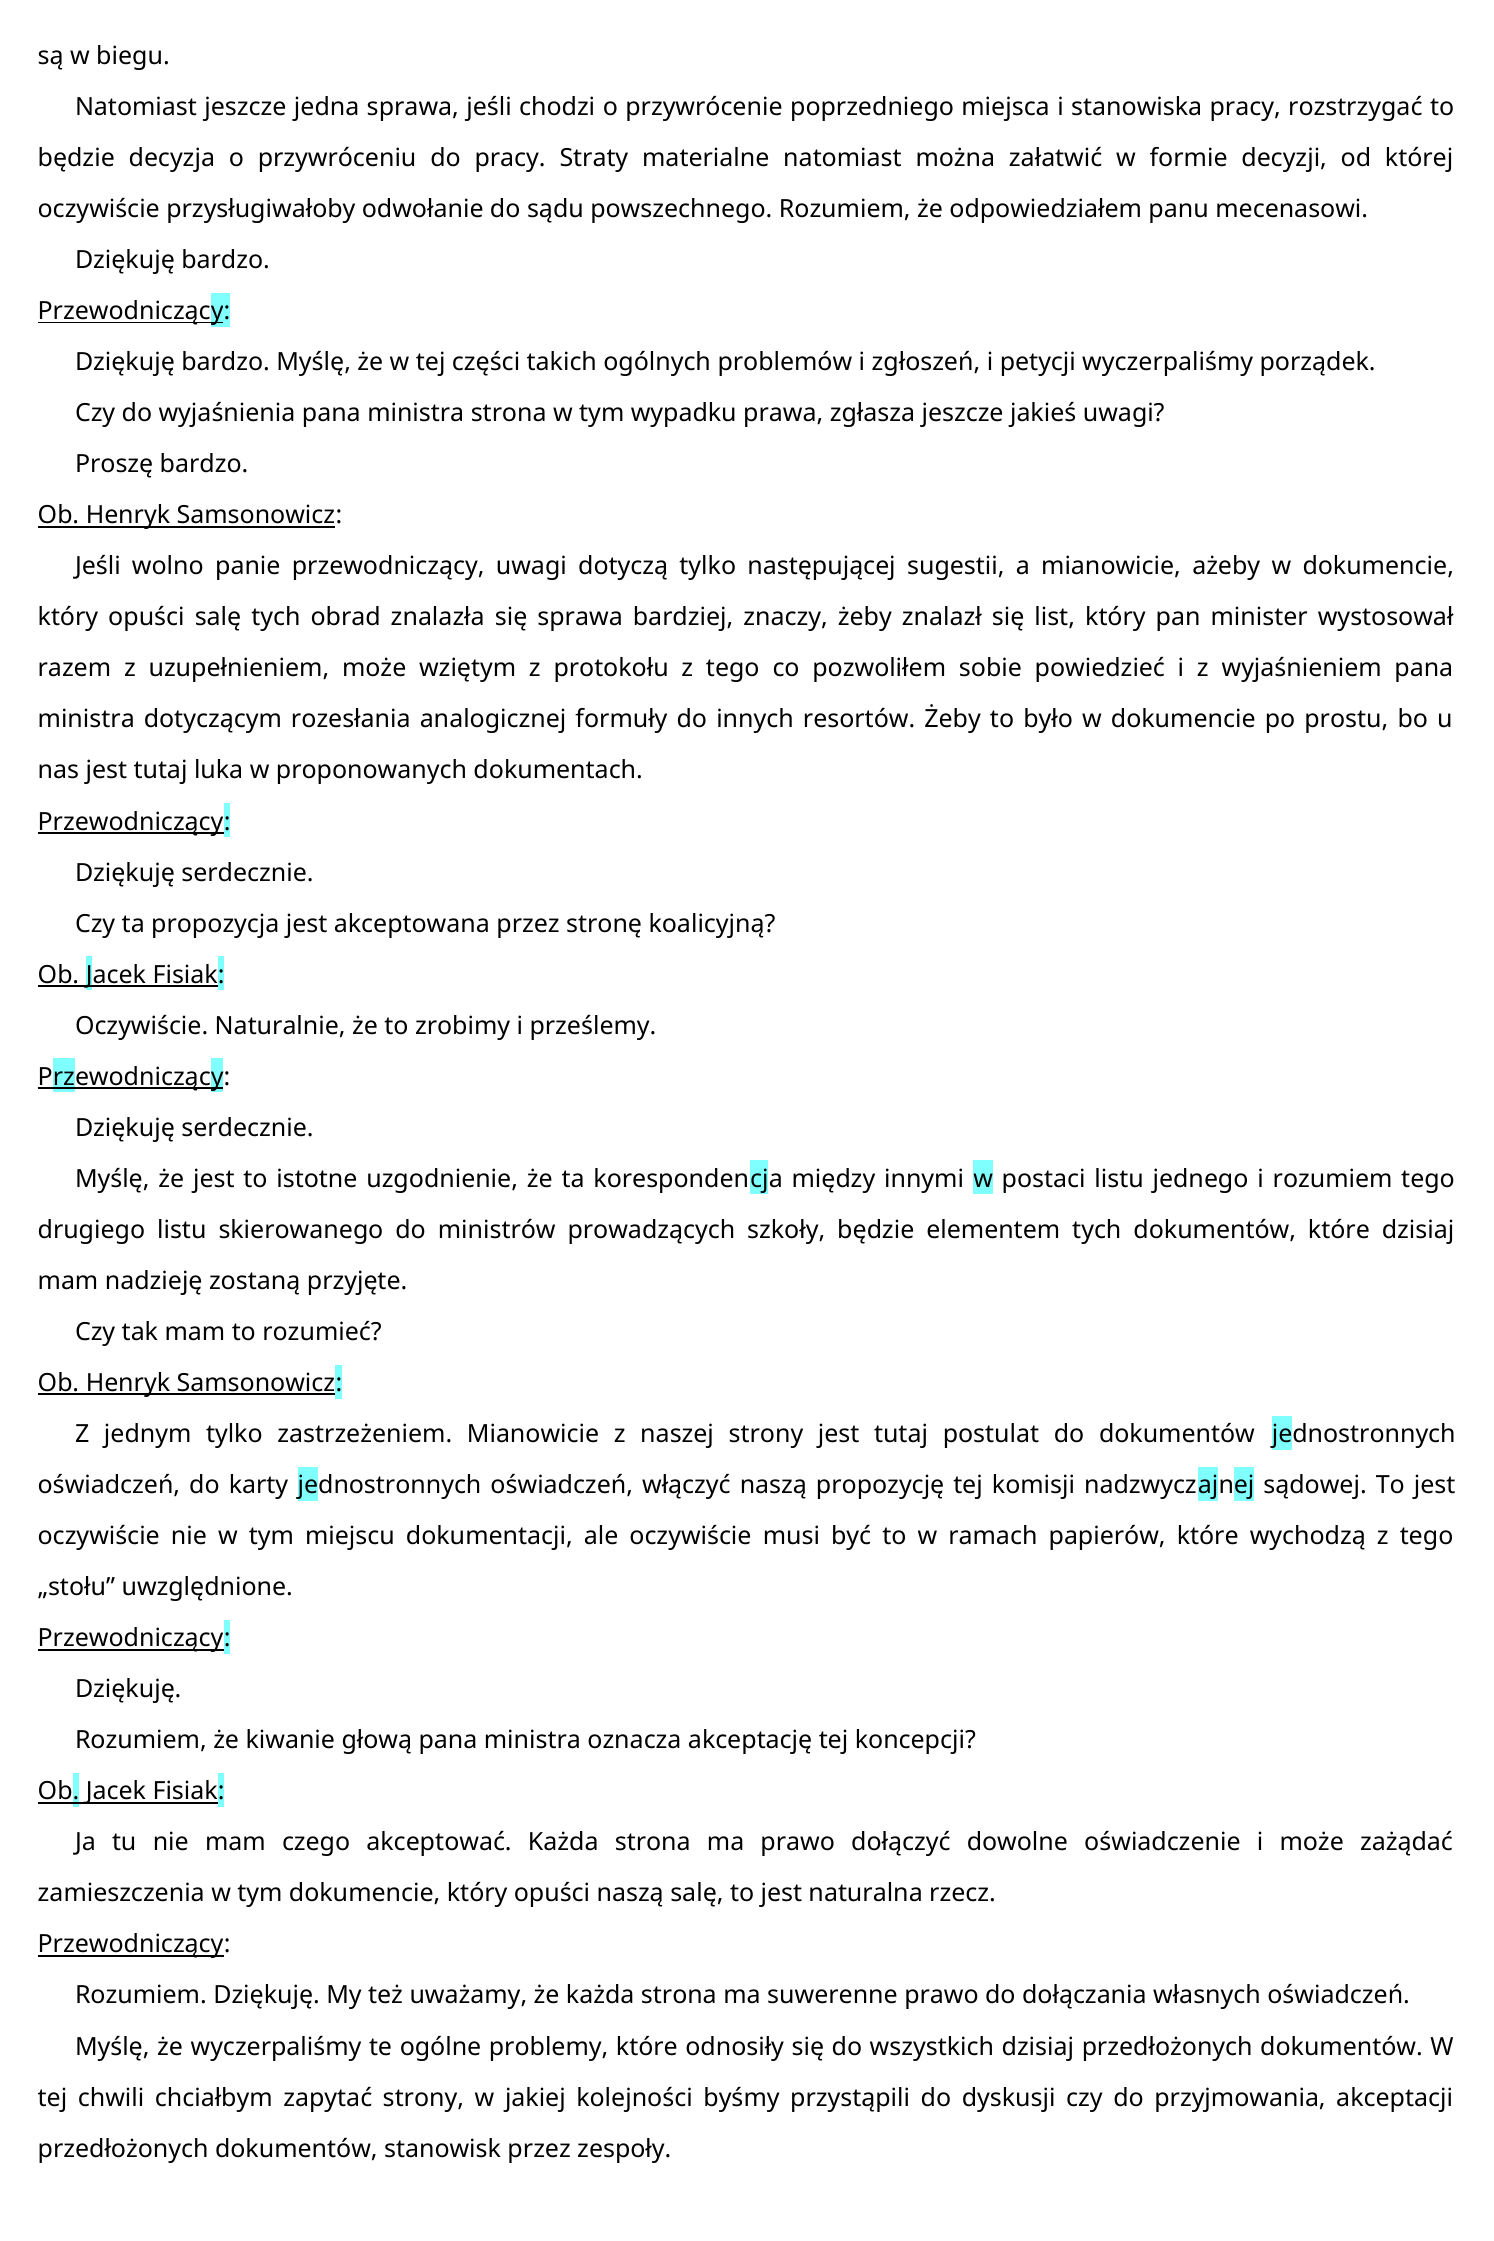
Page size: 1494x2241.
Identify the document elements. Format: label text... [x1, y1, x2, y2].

text Z jednym tylko zastrzeżeniem. Mianowicie z naszej strony jest tutaj postulat do dokumentów jednostronnych oświadczeń, do karty jednostronnych oświadczeń, włączyć naszą propozycję tej komisji nadzwyczajnej sądowej. To jest oczywiście nie w tym miejscu dokumentacji, ale oczywiście musi być to w ramach papierów, które wychodzą z tego „stołu” uwzględnione. [37, 1416, 1456, 1603]
text Dziękuję bardzo. Myślę, że w tej części takich ogólnych problemów i zgłoszeń, i petycji wyczerpaliśmy porządek. [37, 344, 1456, 378]
text Ob. Jacek Fisiak: [37, 956, 1456, 990]
text Dziękuję serdecznie. [37, 1109, 1456, 1143]
text Czy ta propozycja jest akceptowana przez stronę koalicyjną? [37, 905, 1456, 939]
text Czy do wyjaśnienia pana ministra strona w tym wypadku prawa, zgłasza jeszcze jakieś uwagi? [37, 395, 1456, 429]
text Proszę bardzo. [37, 446, 1456, 480]
text Rozumiem. Dziękuję. My też uważamy, że każda strona ma suwerenne prawo do dołączania własnych oświadczeń. [37, 1977, 1456, 2011]
text Rozumiem, że kiwanie głową pana ministra oznacza akceptację tej koncepcji? [37, 1722, 1456, 1756]
text Czy tak mam to rozumieć? [37, 1313, 1456, 1348]
text Przewodniczący: [37, 293, 1456, 327]
text Jeśli wolno panie przewodniczący, uwagi dotyczą tylko następującej sugestii, a mianowicie, ażeby w dokumencie, który opuści salę tych obrad znalazła się sprawa bardziej, znaczy, żeby znalazł się list, który pan minister wystosował razem z uzupełnieniem, może wziętym z protokołu z tego co pozwoliłem sobie powiedzieć i z wyjaśnieniem pana ministra dotyczącym rozesłania analogicznej formuły do innych resortów. Żeby to było w dokumencie po prostu, bo u nas jest tutaj luka w proponowanych dokumentach. [37, 548, 1456, 786]
text Dziękuję bardzo. [37, 242, 1456, 276]
text Przewodniczący: [37, 1926, 1456, 1960]
text Przewodniczący: [37, 1620, 1456, 1654]
text są w biegu. [37, 37, 1456, 72]
text Ob. Jacek Fisiak: [37, 1773, 1456, 1807]
text Przewodniczący: [37, 803, 1456, 837]
text Ob. Henryk Samsonowicz: [37, 1364, 1456, 1399]
text Przewodniczący: [37, 1058, 1456, 1092]
text Oczywiście. Naturalnie, że to zrobimy i prześlemy. [37, 1007, 1456, 1041]
text Myślę, że jest to istotne uzgodnienie, że ta korespondencja między innymi w postaci listu jednego i rozumiem tego drugiego listu skierowanego do ministrów prowadzących szkoły, będzie elementem tych dokumentów, które dzisiaj mam nadzieję zostaną przyjęte. [37, 1160, 1456, 1297]
text Dziękuję serdecznie. [37, 854, 1456, 888]
text Ob. Henryk Samsonowicz: [37, 497, 1456, 531]
text Natomiast jeszcze jedna sprawa, jeśli chodzi o przywrócenie poprzedniego miejsca i stanowiska pracy, rozstrzygać to będzie decyzja o przywróceniu do pracy. Straty materialne natomiast można załatwić w formie decyzji, od której oczywiście przysługiwałoby odwołanie do sądu powszechnego. Rozumiem, że odpowiedziałem panu mecenasowi. [37, 88, 1456, 225]
text Ja tu nie mam czego akceptować. Każda strona ma prawo dołączyć dowolne oświadczenie i może zażądać zamieszczenia w tym dokumencie, który opuści naszą salę, to jest naturalna rzecz. [37, 1824, 1456, 1909]
text Myślę, że wyczerpaliśmy te ogólne problemy, które odnosiły się do wszystkich dzisiaj przedłożonych dokumentów. W tej chwili chciałbym zapytać strony, w jakiej kolejności byśmy przystąpili do dyskusji czy do przyjmowania, akceptacji przedłożonych dokumentów, stanowisk przez zespoły. [37, 2028, 1456, 2164]
text Dziękuję. [37, 1671, 1456, 1705]
